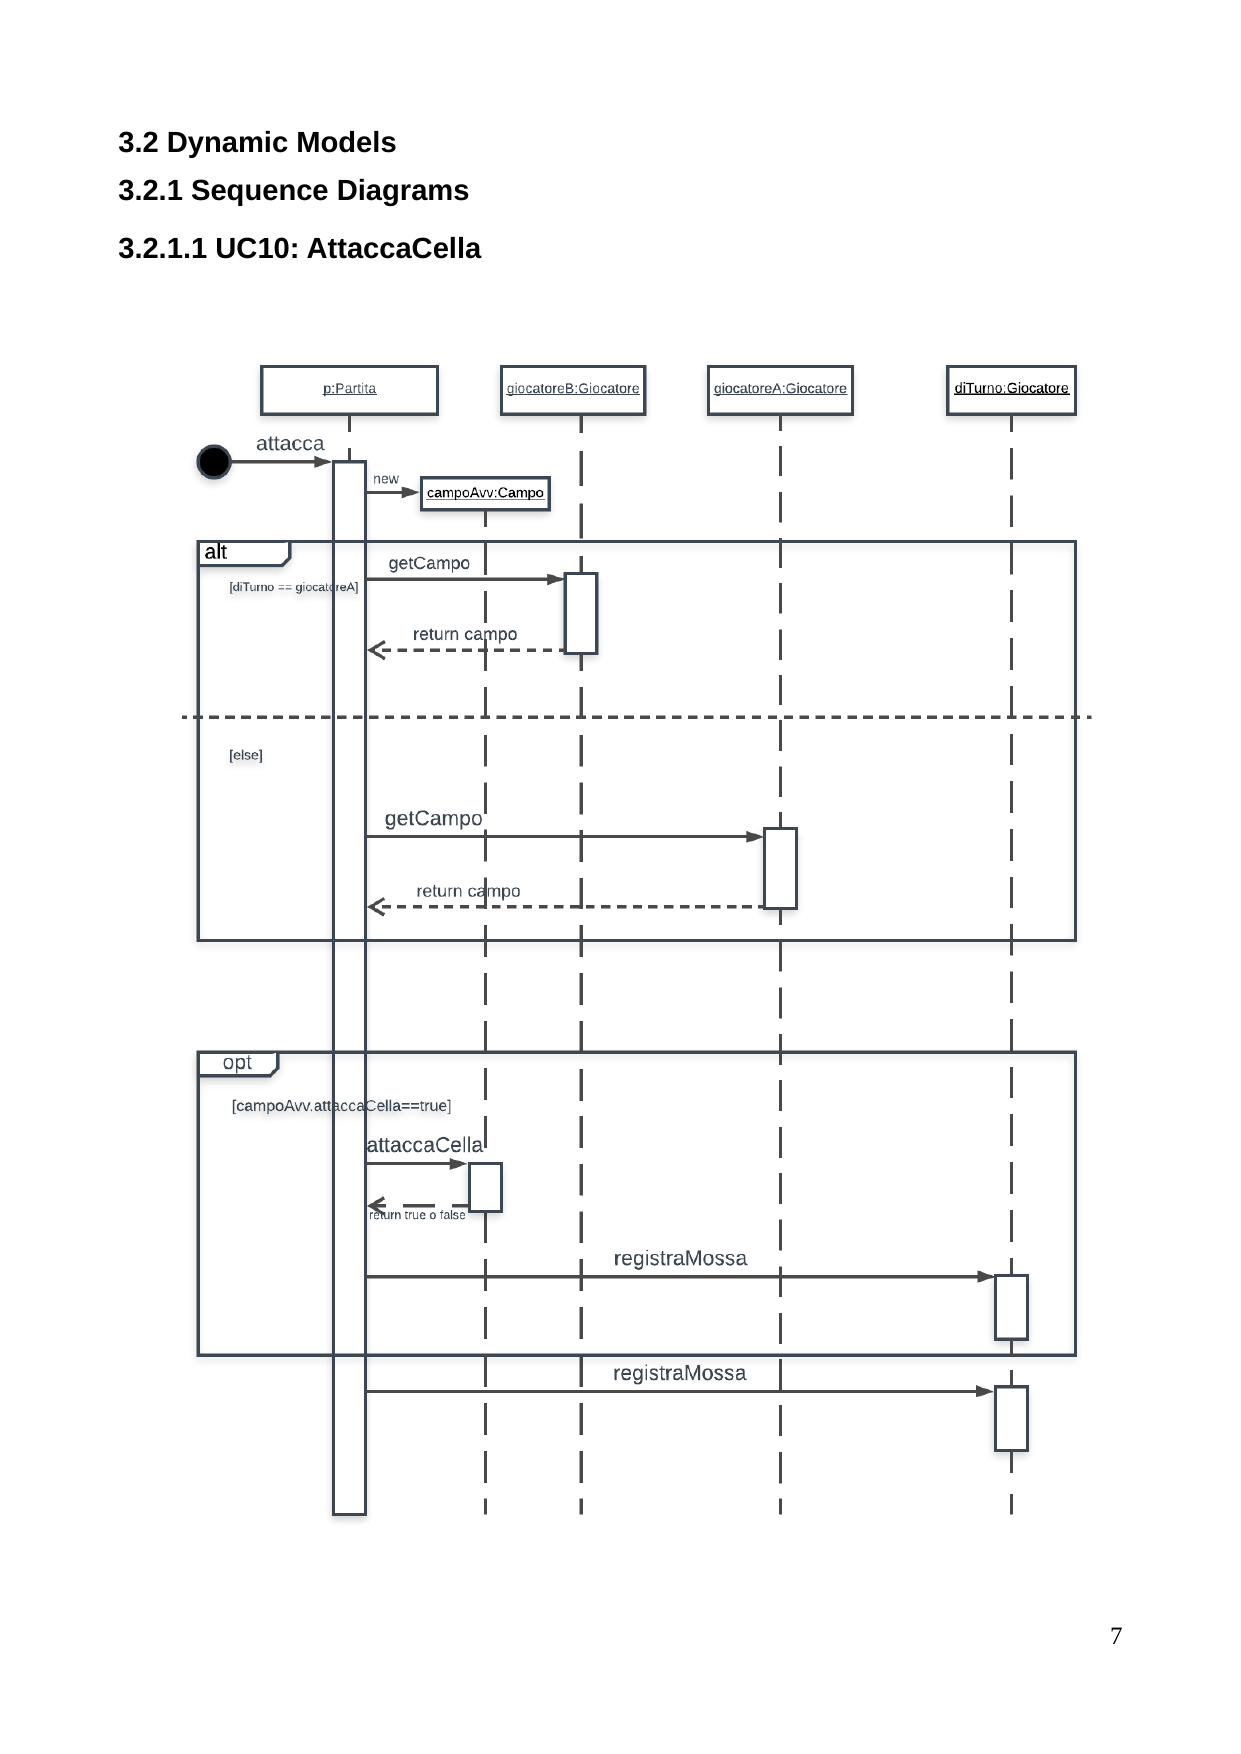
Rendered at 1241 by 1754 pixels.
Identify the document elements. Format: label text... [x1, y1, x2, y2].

subtitle 3.2.1 Sequence Diagrams [118, 173, 1122, 206]
picture [118, 334, 1123, 1546]
subtitle 3.2 Dynamic Models [118, 124, 1122, 158]
subtitle 3.2.1.1 UC10: AttaccaCella [118, 231, 1122, 265]
